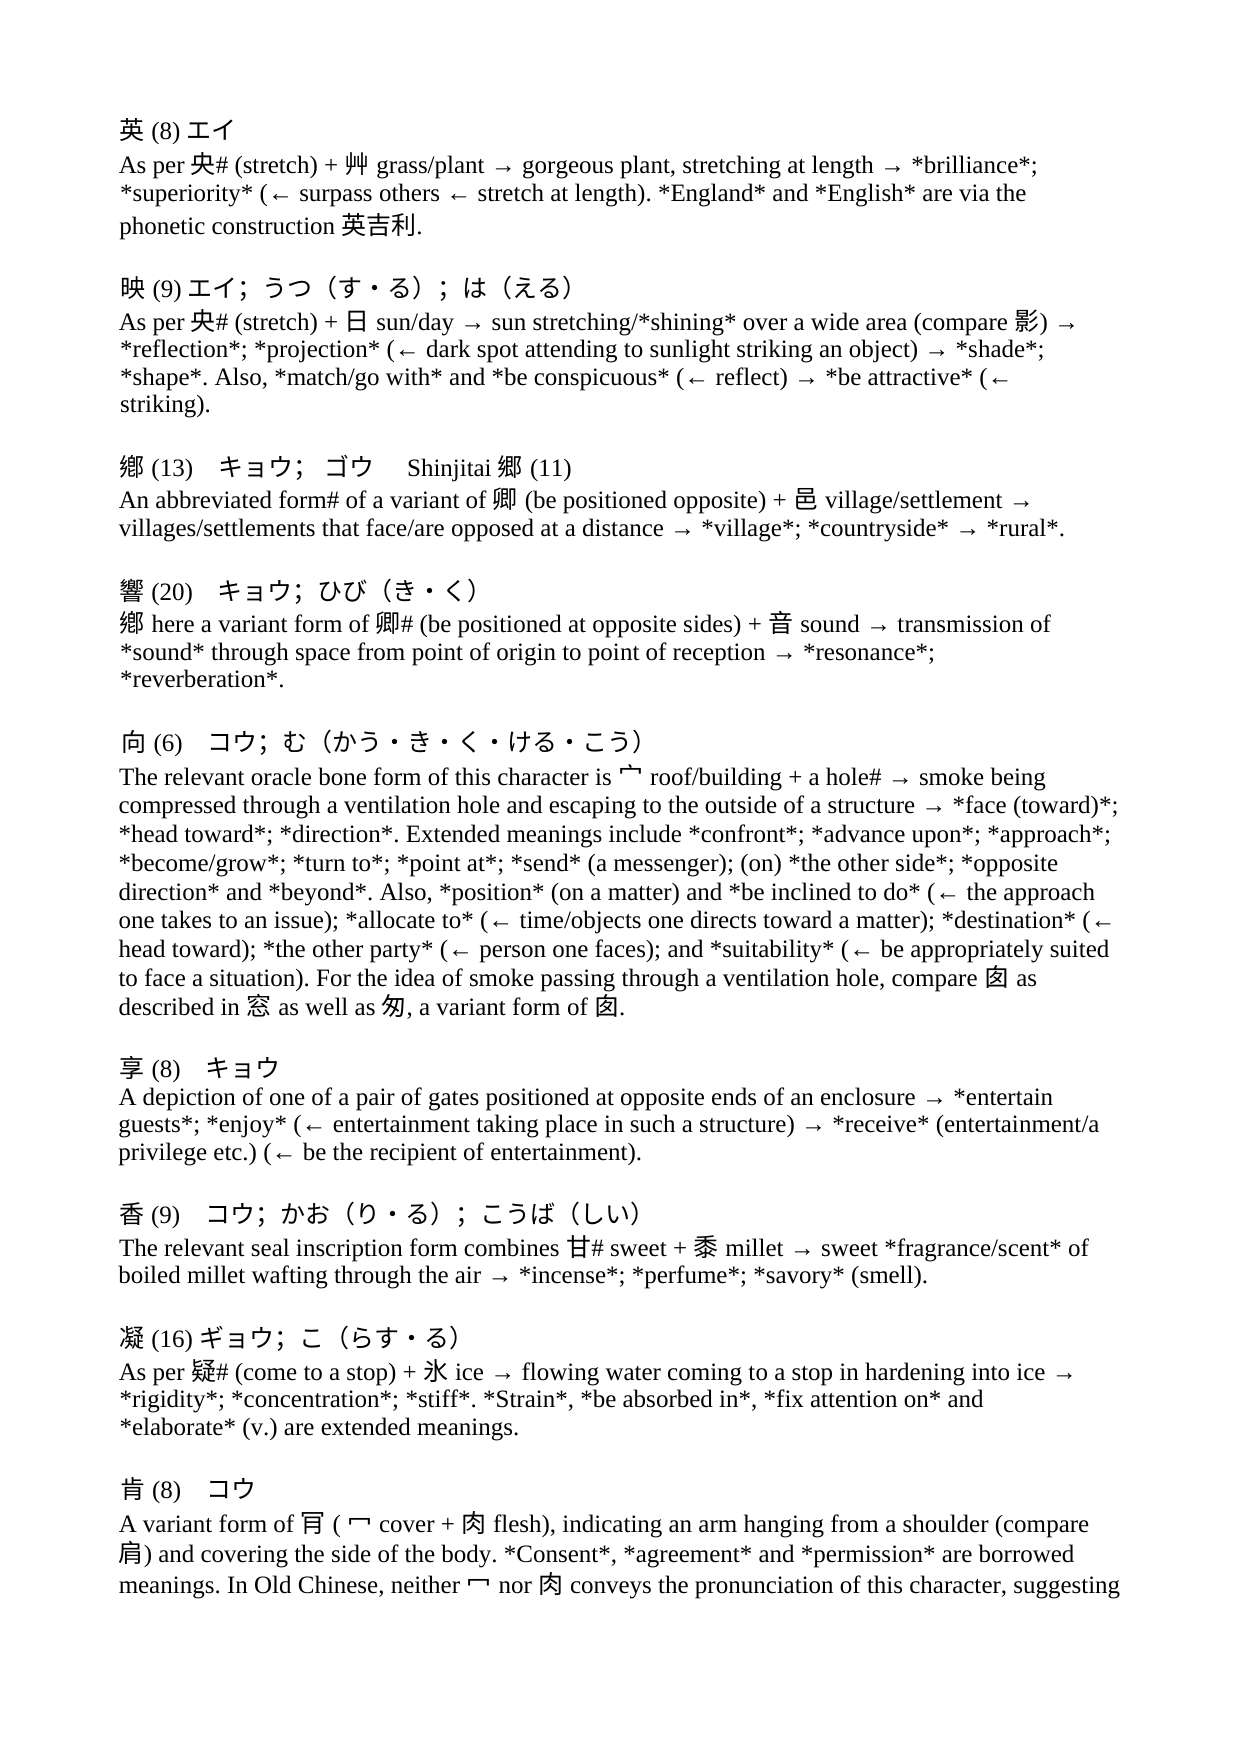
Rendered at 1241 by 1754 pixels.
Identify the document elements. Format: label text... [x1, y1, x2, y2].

text 向 (6) コウ；む（かう・き・く・ける・こう） [121, 728, 1123, 757]
text The relevant oracle bone form of this character is 宀 roof/building + a hole# → smoke being compressed through a ventilation hole and escaping to the outside of a structure → *face (toward)*; *head toward*; *direction*. Extended meanings include *confront*; *advance upon*; *approach*; *become/grow*; *turn to*; *point at*; *send* (a messenger); (on) *the other side*; *opposite direction* and *beyond*. Also, *position* (on a matter) and *be inclined to do* (← the approach one takes to an issue); *allocate to* (← time/objects one directs toward a matter); *destination* (← head toward); *the other party* (← person one faces); and *suitability* (← be appropriately suited to face a situation). For the idea of smoke passing through a ventilation hole, compare 囱 as described in 窓 as well as 匆, a variant form of 囱. [118, 762, 1119, 1021]
text As per 央# (stretch) + 艸 grass/plant → gorgeous plant, stretching at length → *brilliance*; [118, 149, 1123, 178]
text *superiority* (← surpass others ← stretch at length). *England* and *English* are via the phonetic construction 英吉利. [119, 178, 1118, 240]
text An abbreviated form# of a variant of 卿 (be positioned opposite) + 邑 village/settlement → villages/settlements that face/are opposed at a distance → *village*; *countryside* → *rural*. [118, 487, 1066, 542]
text A variant form of 肎 ( 冖 cover + 肉 flesh), indicating an arm hanging from a shoulder (compare 肩) and covering the side of the body. *Consent*, *agreement* and *permission* are borrowed meanings. In Old Chinese, neither 冖 nor 肉 conveys the pronunciation of this character, suggesting [118, 1509, 1121, 1598]
text 英 (8) エイ [119, 116, 1123, 144]
text A depiction of one of a pair of gates positioned at opposite ends of an enclosure → *entertain guests*; *enjoy* (← entertainment taking place in such a structure) → *receive* (entertainment/a privilege etc.) (← be the recipient of entertainment). [118, 1083, 1101, 1165]
text 映 (9) エイ；うつ（す・る）；は（える） [120, 274, 1123, 303]
text 凝 (16) ギョウ；こ（らす・る） [119, 1324, 1123, 1353]
text 鄕 here a variant form of 卿# (be positioned at opposite sides) + 音 sound → transmission of *sound* through space from point of origin to point of reception → *resonance*; *reverberation*. [119, 611, 1104, 693]
text The relevant seal inscription form combines 甘# sweet + 黍 millet → sweet *fragrance/scent* of boiled millet wafting through the air → *incense*; *perfume*; *savory* (smell). [118, 1234, 1092, 1289]
text 香 (9) コウ；かお（り・る）；こうば（しい） [119, 1200, 1123, 1229]
text 肯 (8) コウ [120, 1475, 1123, 1504]
text As per 疑# (come to a stop) + 氷 ice → flowing water coming to a stop in hardening into ice → *rigidity*; *concentration*; *stiff*. *Strain*, *be absorbed in*, *fix attention on* and *elaborate* (v.) are extended meanings. [118, 1358, 1105, 1440]
text As per 央# (stretch) + 日 sun/day → sun stretching/*shining* over a wide area (compare 影) → *reflection*; *projection* (← dark spot attending to sunlight striking an object) → *shade*; *shape*. Also, *match/go with* and *be conspicuous* (← reflect) → *be attractive* (← striking). [118, 308, 1107, 418]
text 響 (20) キョウ；ひび（き・く） [119, 577, 1123, 605]
text 鄕 (13) キョウ； ゴウ Shinjitai 郷 (11) [119, 453, 1123, 482]
text 享 (8) キョウ [119, 1054, 1123, 1083]
